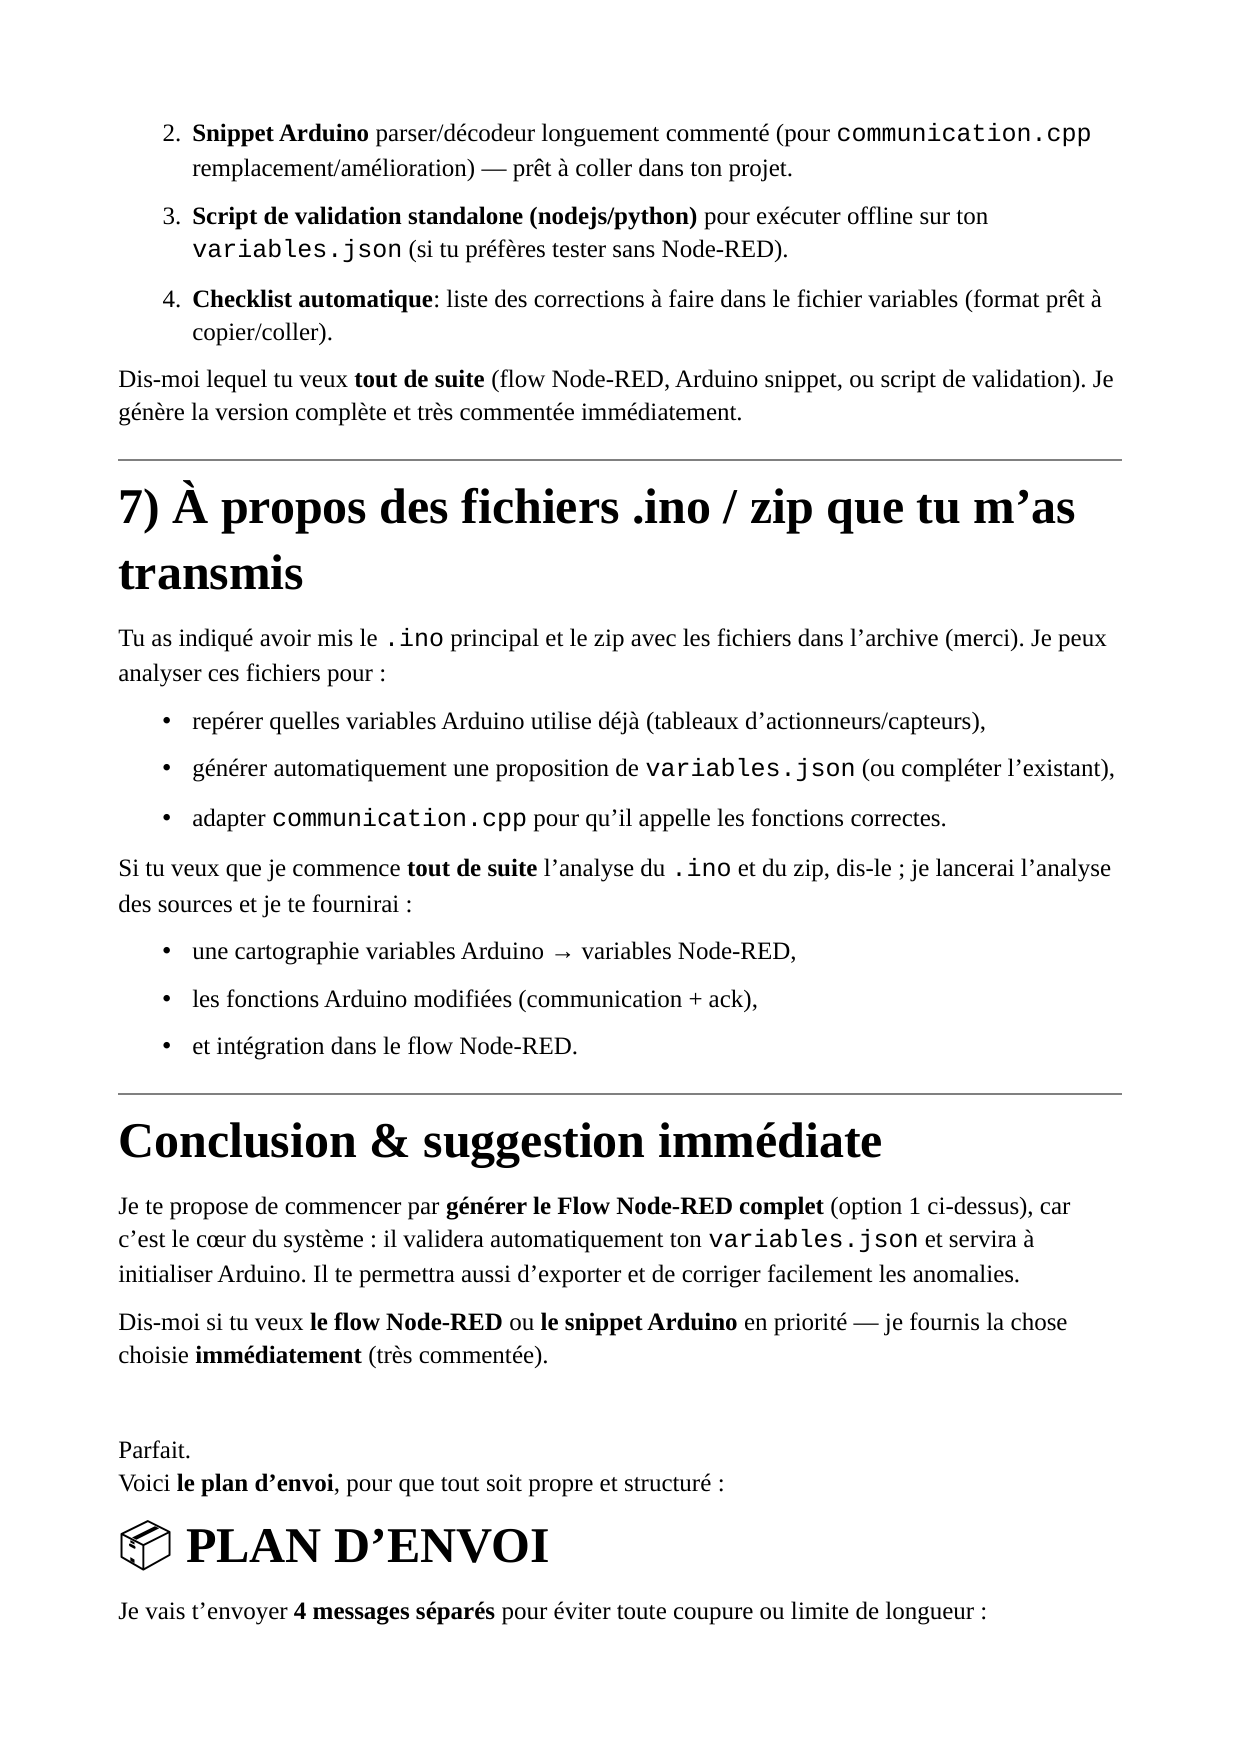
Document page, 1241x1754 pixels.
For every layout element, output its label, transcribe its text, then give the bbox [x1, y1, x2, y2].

list et intégration dans le flow Node-RED. [162, 1031, 1122, 1060]
text Si tu veux que je commence tout de suite l’analyse du .ino et du zip, dis-le ; je lancerai l’analyse des sources et je te fournirai : [118, 853, 1122, 917]
text Je te propose de commencer par générer le Flow Node-RED complet (option 1 ci-dessus), car c’est le cœur du système : il validera automatiquement ton variables.json et servira à initialiser Arduino. Il te permettra aussi d’exporter et de corriger facilement les anomalies. [118, 1191, 1122, 1288]
list adapter communication.cpp pour qu’il appelle les fonctions correctes. [162, 803, 1122, 834]
list Checklist automatique: liste des corrections à faire dans le fichier variables (format prêt à copier/coller). [162, 284, 1122, 346]
list repérer quelles variables Arduino utilise déjà (tableaux d’actionneurs/capteurs), [162, 706, 1122, 735]
text Dis-moi lequel tu veux tout de suite (flow Node-RED, Arduino snippet, ou script de validation). Je génère la version complète et très commentée immédiatement. [118, 364, 1122, 426]
list Script de validation standalone (nodejs/python) pour exécuter offline sur ton variables.json (si tu préfères tester sans Node-RED). [162, 201, 1122, 265]
subtitle Conclusion & suggestion immédiate [118, 1111, 1122, 1168]
subtitle 📦 PLAN D’ENVOI [118, 1516, 1122, 1573]
text Dis-moi si tu veux le flow Node-RED ou le snippet Arduino en priorité — je fournis la chose choisie immédiatement (très commentée). [118, 1307, 1122, 1369]
text Parfait. Voici le plan d’envoi, pour que tout soit propre et structuré : [118, 1435, 1122, 1497]
text Je vais t’envoyer 4 messages séparés pour éviter toute coupure ou limite de longueur : [118, 1596, 1122, 1625]
list une cartographie variables Arduino → variables Node-RED, [162, 936, 1122, 965]
text Tu as indiqué avoir mis le .ino principal et le zip avec les fichiers dans l’archive (merci). Je peux analyser ces fichiers pour : [118, 623, 1122, 687]
subtitle 7) À propos des fichiers .ino / zip que tu m’as transmis [118, 477, 1122, 600]
list Snippet Arduino parser/décodeur longuement commenté (pour communication.cpp remplacement/amélioration) — prêt à coller dans ton projet. [162, 118, 1122, 182]
list les fonctions Arduino modifiées (communication + ack), [162, 984, 1122, 1013]
list générer automatiquement une proposition de variables.json (ou compléter l’existant), [162, 753, 1122, 784]
